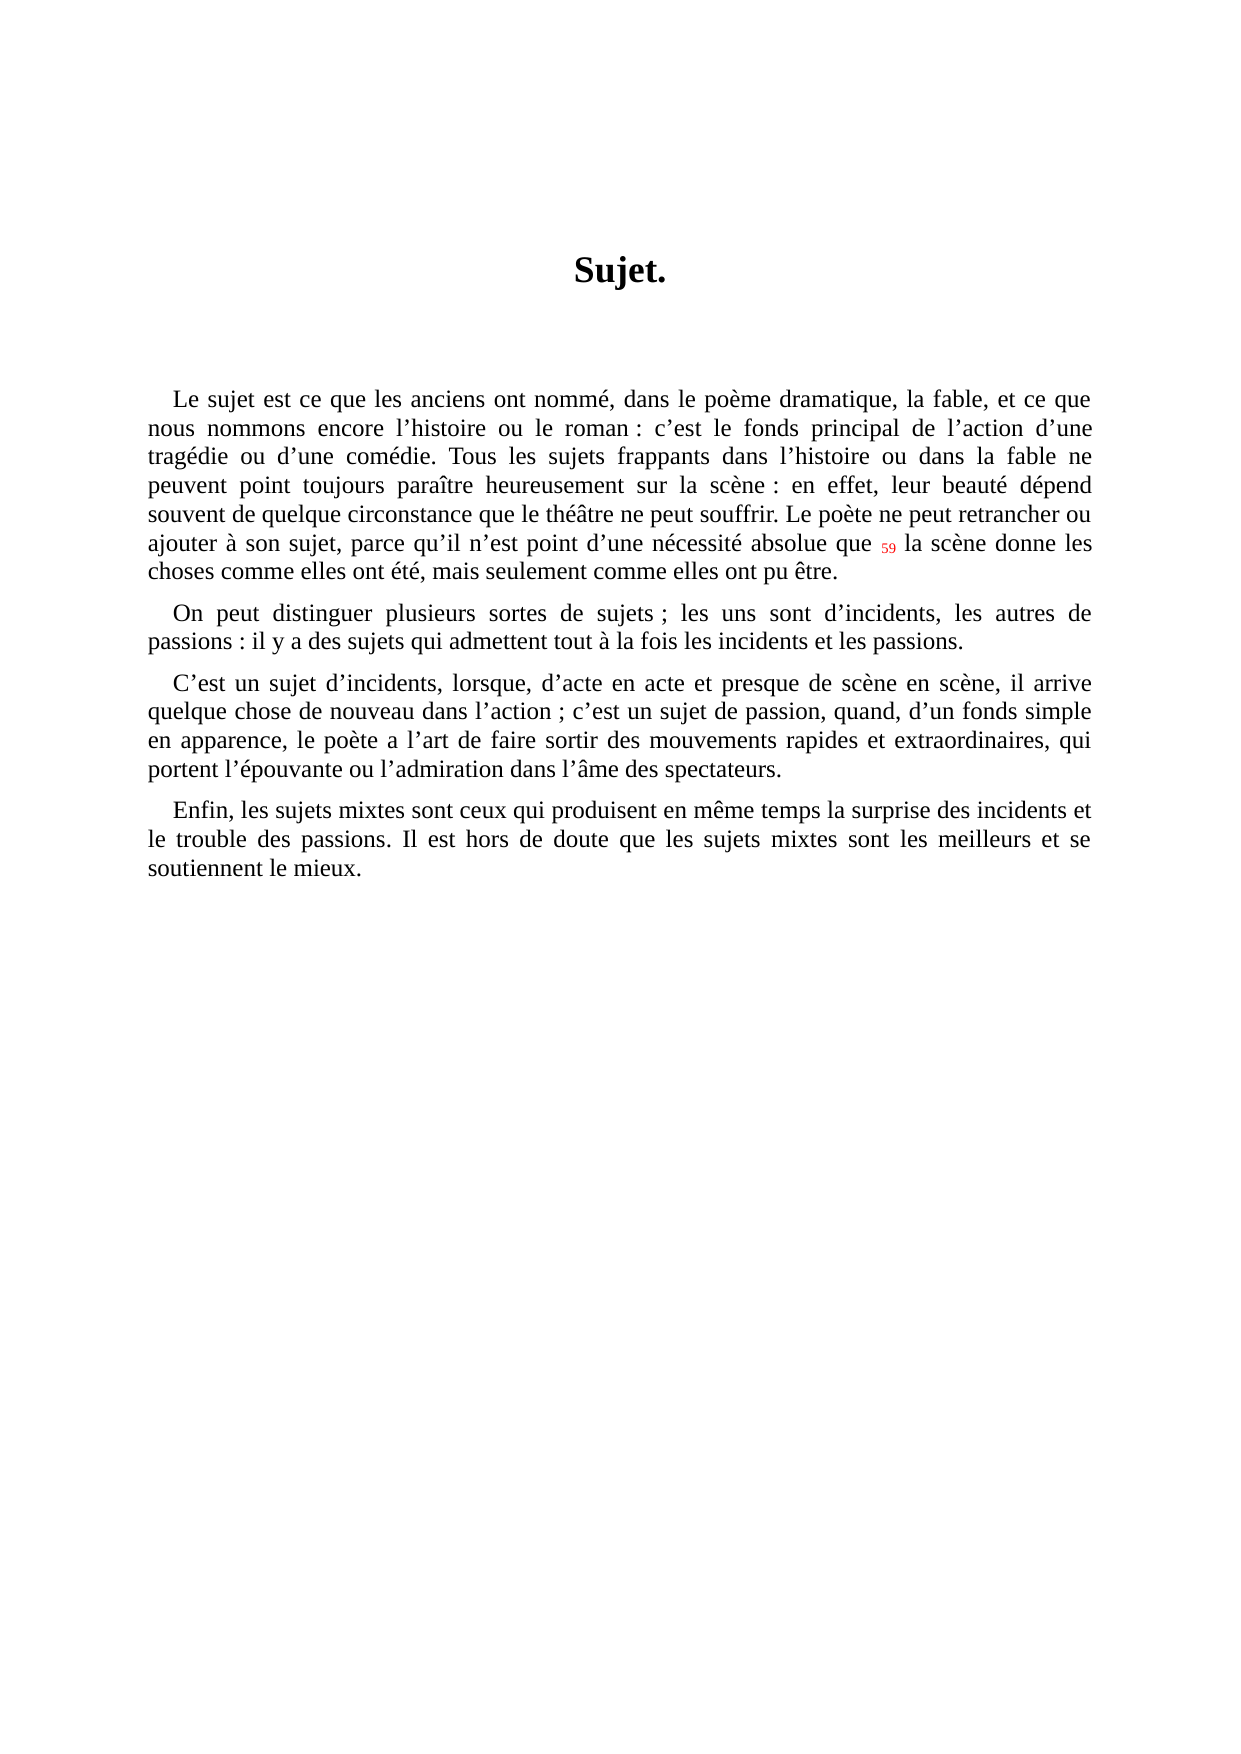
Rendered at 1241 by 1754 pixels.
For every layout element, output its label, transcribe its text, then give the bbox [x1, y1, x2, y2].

text Le sujet est ce que les anciens ont nommé, dans le poème dramatique, la fable, et ce que nous nommons encore l’histoire ou le roman : c’est le fonds principal de l’action d’une tragédie ou d’une comédie. Tous les sujets frappants dans l’histoire ou dans la fable ne peuvent point toujours paraître heureusement sur la scène : en effet, leur beauté dépend souvent de quelque circonstance que le théâtre ne peut souffrir. Le poète ne peut retrancher ou ajouter à son sujet, parce qu’il n’est point d’une nécessité absolue que 59 la scène donne les choses comme elles ont été, mais seulement comme elles ont pu être. [148, 384, 1093, 585]
text On peut distinguer plusieurs sortes de sujets ; les uns sont d’incidents, les autres de passions : il y a des sujets qui admettent tout à la fois les incidents et les passions. [148, 598, 1093, 655]
subtitle Sujet. [148, 248, 1093, 291]
text C’est un sujet d’incidents, lorsque, d’acte en acte et presque de scène en scène, il arrive quelque chose de nouveau dans l’action ; c’est un sujet de passion, quand, d’un fonds simple en apparence, le poète a l’art de faire sortir des mouvements rapides et extraordinaires, qui portent l’épouvante ou l’admiration dans l’âme des spectateurs. [148, 668, 1093, 783]
text Enfin, les sujets mixtes sont ceux qui produisent en même temps la surprise des incidents et le trouble des passions. Il est hors de doute que les sujets mixtes sont les meilleurs et se soutiennent le mieux. [148, 795, 1093, 881]
